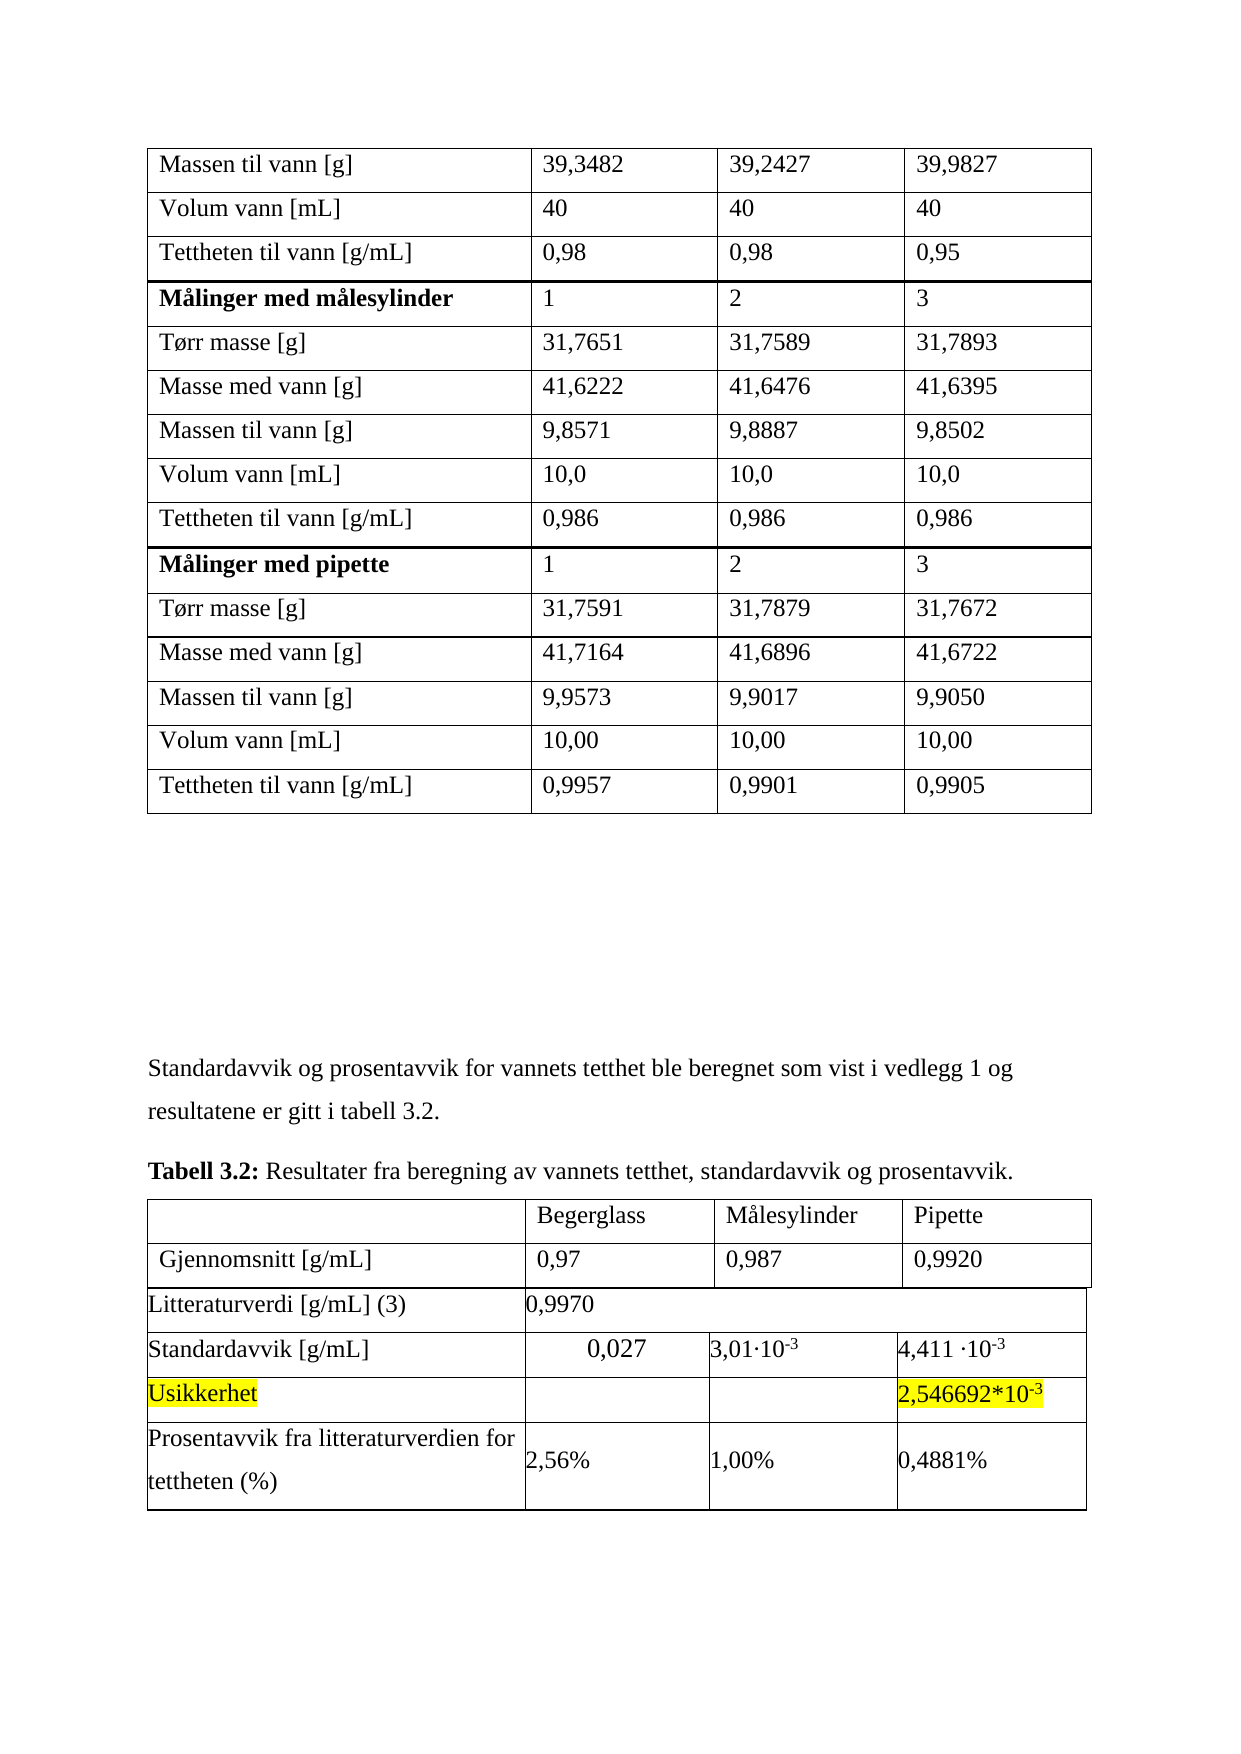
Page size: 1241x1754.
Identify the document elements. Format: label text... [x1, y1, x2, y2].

table_cell Massen til vann [g] [148, 149, 531, 192]
table_cell 2 [718, 549, 904, 592]
text Tabell 3.2: Resultater fra beregning av vannets tetthet, standardavvik og prosentavvik. [148, 1156, 1093, 1184]
table_cell 39,9827 [905, 149, 1091, 192]
table_cell 3 [905, 283, 1091, 326]
table_cell 1 [532, 549, 717, 592]
table_cell 0,4881% [898, 1423, 1086, 1509]
table_header Pipette [903, 1200, 1091, 1243]
table_cell Målinger med målesylinder [148, 283, 531, 326]
table_cell 41,6476 [718, 371, 904, 414]
table_cell Tettheten til vann [g/mL] [148, 770, 531, 813]
table_cell Tørr masse [g] [148, 594, 531, 636]
table_cell [1087, 1288, 1092, 1332]
table_cell 0,986 [532, 503, 717, 546]
table_cell 2 [718, 283, 904, 326]
table_cell Volum vann [mL] [148, 193, 531, 236]
text Standardavvik og prosentavvik for vannets tetthet ble beregnet som vist i vedlegg 1 og resultatene er gitt i tabell 3.2. [148, 1053, 1093, 1125]
table_cell 40 [532, 193, 717, 236]
table_cell 0,986 [905, 503, 1091, 546]
table_cell Prosentavvik fra litteraturverdien for tettheten (%) [148, 1423, 525, 1509]
table_cell [1087, 1421, 1092, 1509]
table_cell 10,0 [532, 459, 717, 502]
table_cell 41,7164 [532, 638, 717, 681]
table_cell 0,986 [718, 503, 904, 546]
table_cell Volum vann [mL] [148, 459, 531, 502]
table_cell 0,98 [532, 237, 717, 280]
table_cell 1,00% [710, 1423, 897, 1509]
table_cell 31,7591 [532, 594, 717, 636]
table_cell 0,9957 [532, 770, 717, 813]
table_cell 41,6896 [718, 638, 904, 681]
table_cell 0,9905 [905, 770, 1091, 813]
table_cell 41,6395 [905, 371, 1091, 414]
table_cell 4,411 ∙10-3 [898, 1333, 1086, 1377]
table_cell 2,56% [526, 1423, 709, 1509]
table_cell Masse med vann [g] [148, 638, 531, 681]
table_cell Volum vann [mL] [148, 726, 531, 769]
table_cell 0,9920 [903, 1244, 1091, 1287]
table_cell 3 [905, 549, 1091, 592]
table_header [148, 1200, 525, 1243]
table_cell 31,7672 [905, 594, 1091, 636]
table_cell Litteraturverdi [g/mL] (3) [148, 1289, 525, 1332]
table_cell [526, 1333, 709, 1377]
table_cell 9,8571 [532, 415, 717, 458]
table_cell 40 [718, 193, 904, 236]
table_cell 2,546692*10-3 [898, 1378, 1086, 1421]
table_cell 10,00 [718, 726, 904, 769]
table_cell Usikkerhet [148, 1378, 525, 1421]
table_cell [1087, 1377, 1092, 1421]
table_cell 0,987 [715, 1244, 902, 1287]
table_cell Tettheten til vann [g/mL] [148, 503, 531, 546]
table_cell 39,2427 [718, 149, 904, 192]
table_cell 9,9017 [718, 682, 904, 724]
table_cell Tettheten til vann [g/mL] [148, 237, 531, 280]
table_cell 10,0 [905, 459, 1091, 502]
table_cell Massen til vann [g] [148, 682, 531, 724]
table_cell Standardavvik [g/mL] [148, 1333, 525, 1377]
table_cell 31,7893 [905, 327, 1091, 370]
table_cell 10,00 [905, 726, 1091, 769]
table_cell 3,01∙10-3 [710, 1333, 897, 1377]
table_cell 9,8502 [905, 415, 1091, 458]
table_cell Masse med vann [g] [148, 371, 531, 414]
table_cell 1 [532, 283, 717, 326]
table_cell 10,00 [532, 726, 717, 769]
table_cell 31,7651 [532, 327, 717, 370]
table_cell 39,3482 [532, 149, 717, 192]
table_cell 9,8887 [718, 415, 904, 458]
table_cell 31,7589 [718, 327, 904, 370]
table_cell 0,9901 [718, 770, 904, 813]
table_cell 0,95 [905, 237, 1091, 280]
table_cell 41,6222 [532, 371, 717, 414]
table_cell 40 [905, 193, 1091, 236]
table_cell [526, 1378, 709, 1421]
table_cell Tørr masse [g] [148, 327, 531, 370]
table_cell 0,9970 [526, 1289, 1086, 1332]
table_cell 0,98 [718, 237, 904, 280]
table_cell 0,97 [526, 1244, 714, 1287]
table_cell Massen til vann [g] [148, 415, 531, 458]
table_cell 10,0 [718, 459, 904, 502]
table_header Målesylinder [715, 1200, 902, 1243]
table_cell 31,7879 [718, 594, 904, 636]
table_cell Gjennomsnitt [g/mL] [148, 1244, 525, 1287]
table_header Begerglass [526, 1200, 714, 1243]
table_cell 9,9573 [532, 682, 717, 724]
table_cell 9,9050 [905, 682, 1091, 724]
table_cell [1087, 1332, 1092, 1377]
table_cell Målinger med pipette [148, 549, 531, 592]
table_cell [710, 1378, 897, 1421]
table_cell 41,6722 [905, 638, 1091, 681]
